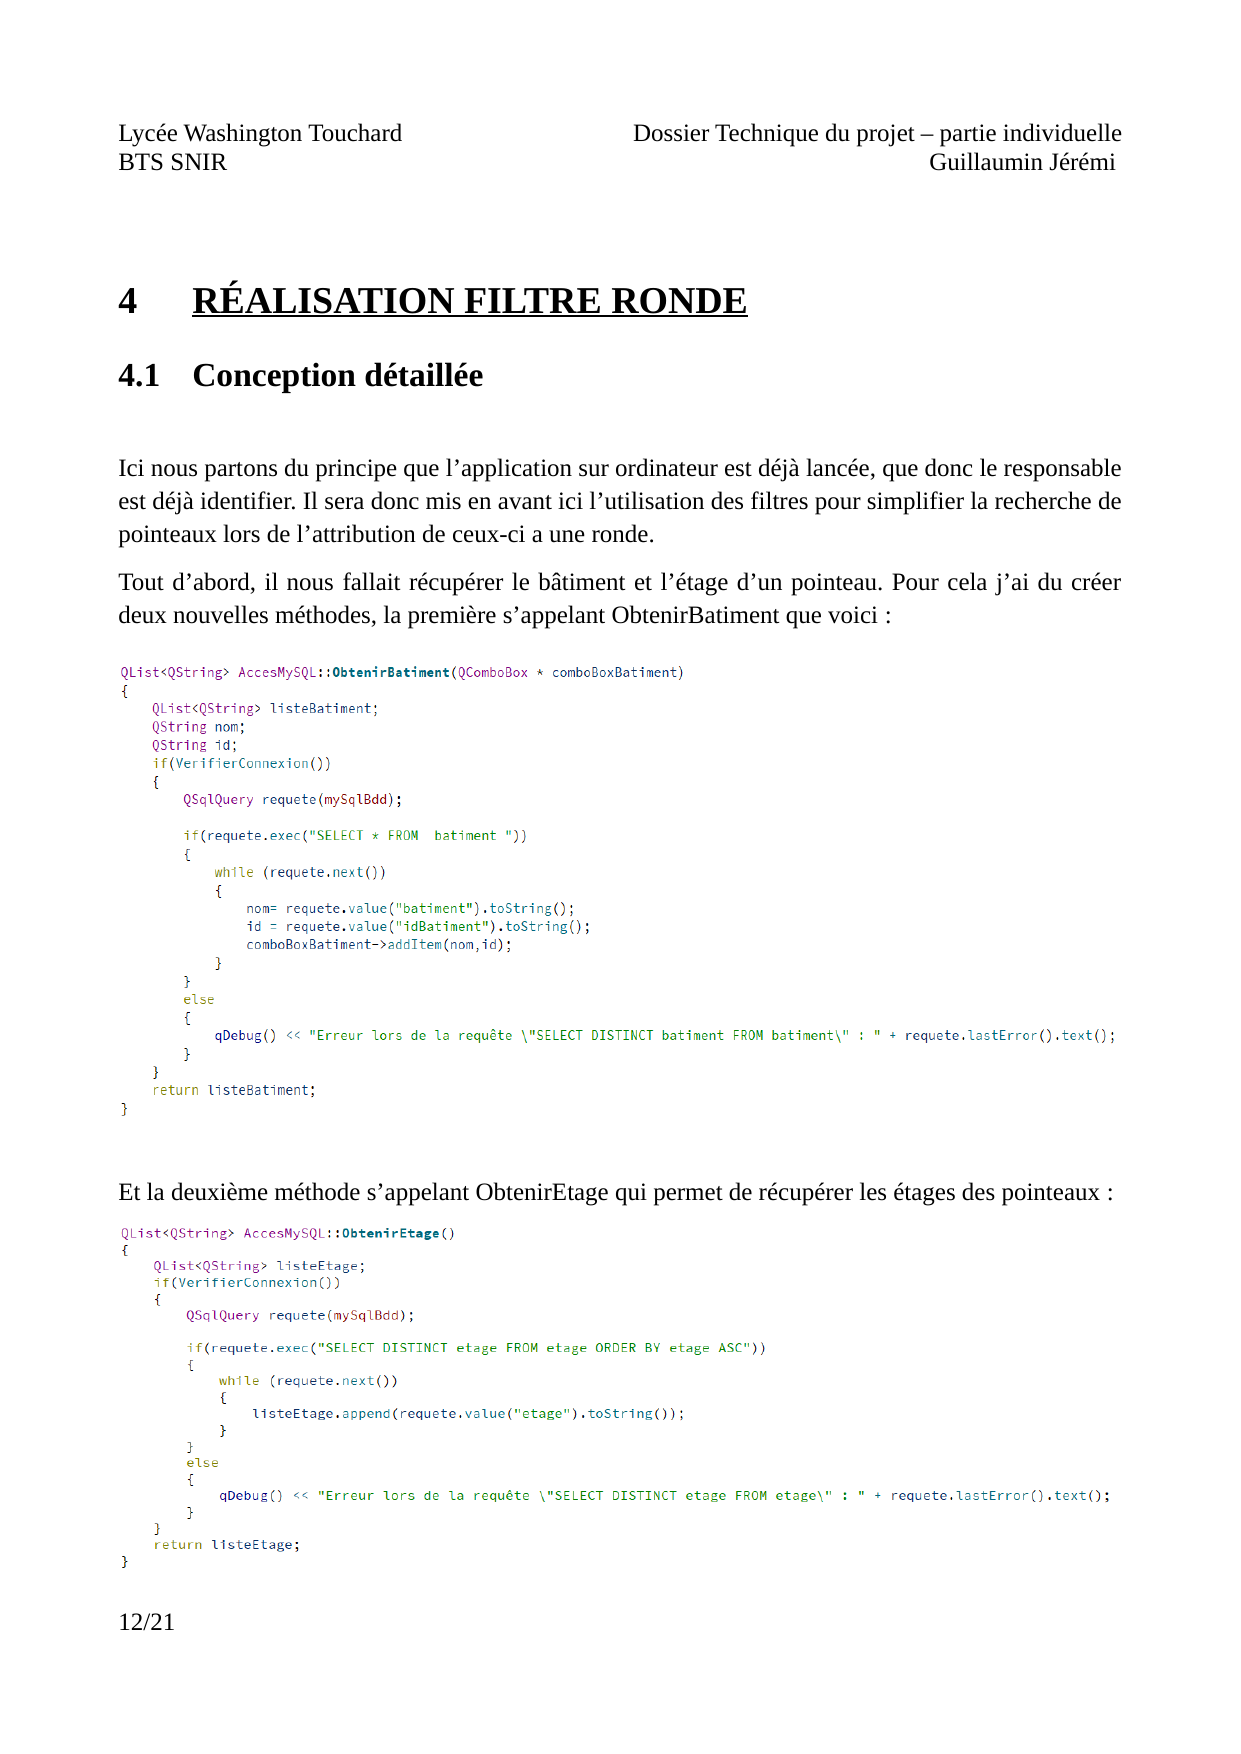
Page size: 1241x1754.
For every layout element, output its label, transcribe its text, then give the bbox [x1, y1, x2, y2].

subtitle Conception détaillée [118, 355, 1122, 393]
subtitle RÉALISATION FILTRE RONDE [118, 278, 1122, 321]
text Ici nous partons du principe que l’application sur ordinateur est déjà lancée, que donc le responsable est déjà identifier. Il sera donc mis en avant ici l’utilisation des filtres pour simplifier la recherche de pointeaux lors de l’attribution de ceux-ci a une ronde. [118, 453, 1122, 548]
picture [118, 663, 1123, 1125]
text Et la deuxième méthode s’appelant ObtenirEtage qui permet de récupérer les étages des pointeaux : [118, 1177, 1122, 1206]
picture [118, 1224, 1123, 1574]
text Tout d’abord, il nous fallait récupérer le bâtiment et l’étage d’un pointeau. Pour cela j’ai du créer deux nouvelles méthodes, la première s’appelant ObtenirBatiment que voici : [118, 567, 1122, 629]
